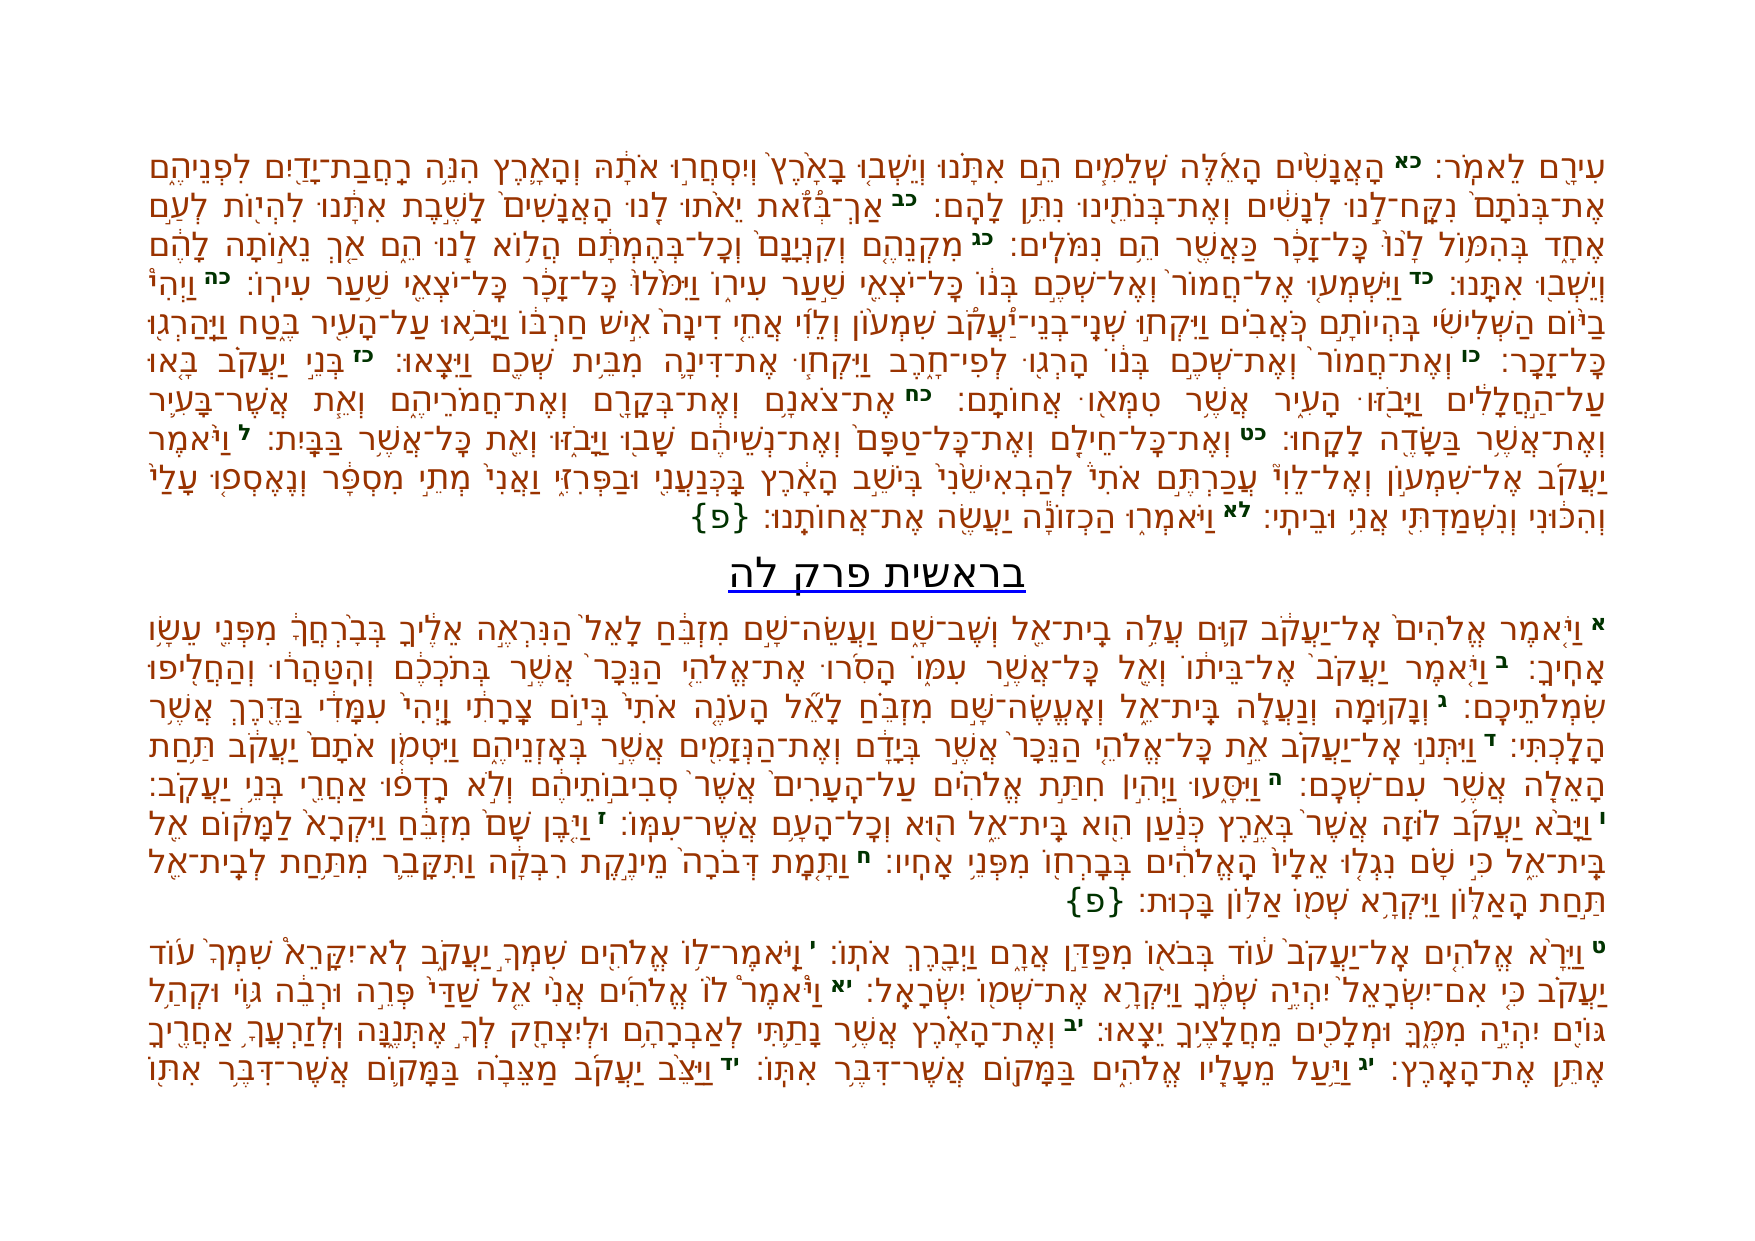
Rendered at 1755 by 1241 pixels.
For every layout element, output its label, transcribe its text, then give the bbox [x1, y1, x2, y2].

text בראשית פרק לה [148, 549, 1606, 597]
text עִירָ֖ם לֵאמֹֽר׃ כא הָאֲנָשִׁ֨ים הָאֵ֜לֶּה שְֽׁלֵמִ֧ים הֵ֣ם אִתָּ֗נוּ וְיֵשְׁב֤וּ בָאָ֙רֶץ֙ וְיִסְחֲר֣וּ אֹתָ֔הּ וְהָאָ֛רֶץ הִנֵּ֥ה רַֽחֲבַת־יָדַ֖יִם לִפְנֵיהֶ֑ם אֶת־בְּנֹתָם֙ נִקַּֽח־לָ֣נוּ לְנָשִׁ֔ים וְאֶת־בְּנֹתֵ֖ינוּ נִתֵּ֥ן לָהֶֽם׃ כב אַךְ־בְּ֠זֹ֠את יֵאֹ֨תוּ לָ֤נוּ הָאֲנָשִׁים֙ לָשֶׁ֣בֶת אִתָּ֔נוּ לִהְי֖וֹת לְעַ֣ם אֶחָ֑ד בְּהִמּ֥וֹל לָ֙נוּ֙ כׇּל־זָכָ֔ר כַּאֲשֶׁ֖ר הֵ֥ם נִמֹּלִֽים׃ כג מִקְנֵהֶ֤ם וְקִנְיָנָם֙ וְכׇל־בְּהֶמְתָּ֔ם הֲל֥וֹא לָ֖נוּ הֵ֑ם אַ֚ךְ נֵא֣וֹתָה לָהֶ֔ם וְיֵשְׁב֖וּ אִתָּֽנוּ׃ כד וַיִּשְׁמְע֤וּ אֶל־חֲמוֹר֙ וְאֶל־שְׁכֶ֣ם בְּנ֔וֹ כׇּל־יֹצְאֵ֖י שַׁ֣עַר עִיר֑וֹ וַיִּמֹּ֙לוּ֙ כׇּל־זָכָ֔ר כׇּל־יֹצְאֵ֖י שַׁ֥עַר עִירֽוֹ׃ כה וַיְהִי֩ בַיּ֨וֹם הַשְּׁלִישִׁ֜י בִּֽהְיוֹתָ֣ם כֹּֽאֲבִ֗ים וַיִּקְח֣וּ שְׁנֵֽי־בְנֵי־יַ֠עֲקֹ֠ב שִׁמְע֨וֹן וְלֵוִ֜י אֲחֵ֤י דִינָה֙ אִ֣ישׁ חַרְבּ֔וֹ וַיָּבֹ֥אוּ עַל־הָעִ֖יר בֶּ֑טַח וַיַּֽהַרְג֖וּ כׇּל־זָכָֽר׃ כו וְאֶת־חֲמוֹר֙ וְאֶת־שְׁכֶ֣ם בְּנ֔וֹ הָרְג֖וּ לְפִי־חָ֑רֶב וַיִּקְח֧וּ אֶת־דִּינָ֛ה מִבֵּ֥ית שְׁכֶ֖ם וַיֵּצֵֽאוּ׃ כז בְּנֵ֣י יַעֲקֹ֗ב בָּ֚אוּ עַל־הַ֣חֲלָלִ֔ים וַיָּבֹ֖זּוּ הָעִ֑יר אֲשֶׁ֥ר טִמְּא֖וּ אֲחוֹתָֽם׃ כח אֶת־צֹאנָ֥ם וְאֶת־בְּקָרָ֖ם וְאֶת־חֲמֹרֵיהֶ֑ם וְאֵ֧ת אֲשֶׁר־בָּעִ֛יר וְאֶת־אֲשֶׁ֥ר בַּשָּׂדֶ֖ה לָקָֽחוּ׃ כט וְאֶת־כׇּל־חֵילָ֤ם וְאֶת־כׇּל־טַפָּם֙ וְאֶת־נְשֵׁיהֶ֔ם שָׁב֖וּ וַיָּבֹ֑זּוּ וְאֵ֖ת כׇּל־אֲשֶׁ֥ר בַּבָּֽיִת׃ ל וַיֹּ֨אמֶר יַעֲקֹ֜ב אֶל־שִׁמְע֣וֹן וְאֶל־לֵוִי֮ עֲכַרְתֶּ֣ם אֹתִי֒ לְהַבְאִישֵׁ֙נִי֙ בְּיֹשֵׁ֣ב הָאָ֔רֶץ בַּֽכְּנַעֲנִ֖י וּבַפְּרִזִּ֑י וַאֲנִי֙ מְתֵ֣י מִסְפָּ֔ר וְנֶאֶסְפ֤וּ עָלַי֙ וְהִכּ֔וּנִי וְנִשְׁמַדְתִּ֖י אֲנִ֥י וּבֵיתִֽי׃ לא וַיֹּאמְר֑וּ הַכְזוֹנָ֕ה יַעֲשֶׂ֖ה אֶת־אֲחוֹתֵֽנוּ׃ {פ} [148, 148, 1606, 536]
text ט וַיֵּרָ֨א אֱלֹהִ֤ים אֶֽל־יַעֲקֹב֙ ע֔וֹד בְּבֹא֖וֹ מִפַּדַּ֣ן אֲרָ֑ם וַיְבָ֖רֶךְ אֹתֽוֹ׃ י וַיֹּֽאמֶר־ל֥וֹ אֱלֹהִ֖ים שִׁמְךָ֣ יַעֲקֹ֑ב לֹֽא־יִקָּרֵא֩ שִׁמְךָ֨ ע֜וֹד יַעֲקֹ֗ב כִּ֤י אִם־יִשְׂרָאֵל֙ יִהְיֶ֣ה שְׁמֶ֔ךָ וַיִּקְרָ֥א אֶת־שְׁמ֖וֹ יִשְׂרָאֵֽל׃ יא וַיֹּ֩אמֶר֩ ל֨וֹ אֱלֹהִ֜ים אֲנִ֨י אֵ֤ל שַׁדַּי֙ פְּרֵ֣ה וּרְבֵ֔ה גּ֛וֹי וּקְהַ֥ל גּוֹיִ֖ם יִהְיֶ֣ה מִמֶּ֑ךָּ וּמְלָכִ֖ים מֵחֲלָצֶ֥יךָ יֵצֵֽאוּ׃ יב וְאֶת־הָאָ֗רֶץ אֲשֶׁ֥ר נָתַ֛תִּי לְאַבְרָהָ֥ם וּלְיִצְחָ֖ק לְךָ֣ אֶתְּנֶ֑נָּה וּֽלְזַרְעֲךָ֥ אַחֲרֶ֖יךָ אֶתֵּ֥ן אֶת־הָאָֽרֶץ׃ יג וַיַּ֥עַל מֵעָלָ֖יו אֱלֹהִ֑ים בַּמָּק֖וֹם אֲשֶׁר־דִּבֶּ֥ר אִתּֽוֹ׃ יד וַיַּצֵּ֨ב יַעֲקֹ֜ב מַצֵּבָ֗ה בַּמָּק֛וֹם אֲשֶׁר־דִּבֶּ֥ר אִתּ֖וֹ [148, 933, 1606, 1088]
text א וַיֹּ֤אמֶר אֱלֹהִים֙ אֶֽל־יַעֲקֹ֔ב ק֛וּם עֲלֵ֥ה בֵֽית־אֵ֖ל וְשֶׁב־שָׁ֑ם וַעֲשֵׂה־שָׁ֣ם מִזְבֵּ֔חַ לָאֵל֙ הַנִּרְאֶ֣ה אֵלֶ֔יךָ בְּבׇ֨רְחֲךָ֔ מִפְּנֵ֖י עֵשָׂ֥ו אָחִֽיךָ׃ ב וַיֹּ֤אמֶר יַעֲקֹב֙ אֶל־בֵּית֔וֹ וְאֶ֖ל כׇּל־אֲשֶׁ֣ר עִמּ֑וֹ הָסִ֜רוּ אֶת־אֱלֹהֵ֤י הַנֵּכָר֙ אֲשֶׁ֣ר בְּתֹכְכֶ֔ם וְהִֽטַּהֲר֔וּ וְהַחֲלִ֖יפוּ שִׂמְלֹתֵיכֶֽם׃ ג וְנָק֥וּמָה וְנַעֲלֶ֖ה בֵּֽית־אֵ֑ל וְאֶֽעֱשֶׂה־שָּׁ֣ם מִזְבֵּ֗חַ לָאֵ֞ל הָעֹנֶ֤ה אֹתִי֙ בְּי֣וֹם צָֽרָתִ֔י וַֽיְהִי֙ עִמָּדִ֔י בַּדֶּ֖רֶךְ אֲשֶׁ֥ר הָלָֽכְתִּי׃ ד וַיִּתְּנ֣וּ אֶֽל־יַעֲקֹ֗ב אֵ֣ת כׇּל־אֱלֹהֵ֤י הַנֵּכָר֙ אֲשֶׁ֣ר בְּיָדָ֔ם וְאֶת־הַנְּזָמִ֖ים אֲשֶׁ֣ר בְּאׇזְנֵיהֶ֑ם וַיִּטְמֹ֤ן אֹתָם֙ יַעֲקֹ֔ב תַּ֥חַת הָאֵלָ֖ה אֲשֶׁ֥ר עִם־שְׁכֶֽם׃ ה וַיִּסָּ֑עוּ וַיְהִ֣י׀ חִתַּ֣ת אֱלֹהִ֗ים עַל־הֶֽעָרִים֙ אֲשֶׁר֙ סְבִיב֣וֹתֵיהֶ֔ם וְלֹ֣א רָֽדְפ֔וּ אַחֲרֵ֖י בְּנֵ֥י יַעֲקֹֽב׃ ו וַיָּבֹ֨א יַעֲקֹ֜ב ל֗וּזָה אֲשֶׁר֙ בְּאֶ֣רֶץ כְּנַ֔עַן הִ֖וא בֵּֽית־אֵ֑ל ה֖וּא וְכׇל־הָעָ֥ם אֲשֶׁר־עִמּֽוֹ׃ ז וַיִּ֤בֶן שָׁם֙ מִזְבֵּ֔חַ וַיִּקְרָא֙ לַמָּק֔וֹם אֵ֖ל בֵּֽית־אֵ֑ל כִּ֣י שָׁ֗ם נִגְל֤וּ אֵלָיו֙ הָֽאֱלֹהִ֔ים בְּבׇרְח֖וֹ מִפְּנֵ֥י אָחִֽיו׃ ח וַתָּ֤מׇת דְּבֹרָה֙ מֵינֶ֣קֶת רִבְקָ֔ה וַתִּקָּבֵ֛ר מִתַּ֥חַת לְבֵֽית־אֵ֖ל תַּ֣חַת הָֽאַלּ֑וֹן וַיִּקְרָ֥א שְׁמ֖וֹ אַלּ֥וֹן בָּכֽוּת׃ {פ} [148, 610, 1606, 921]
